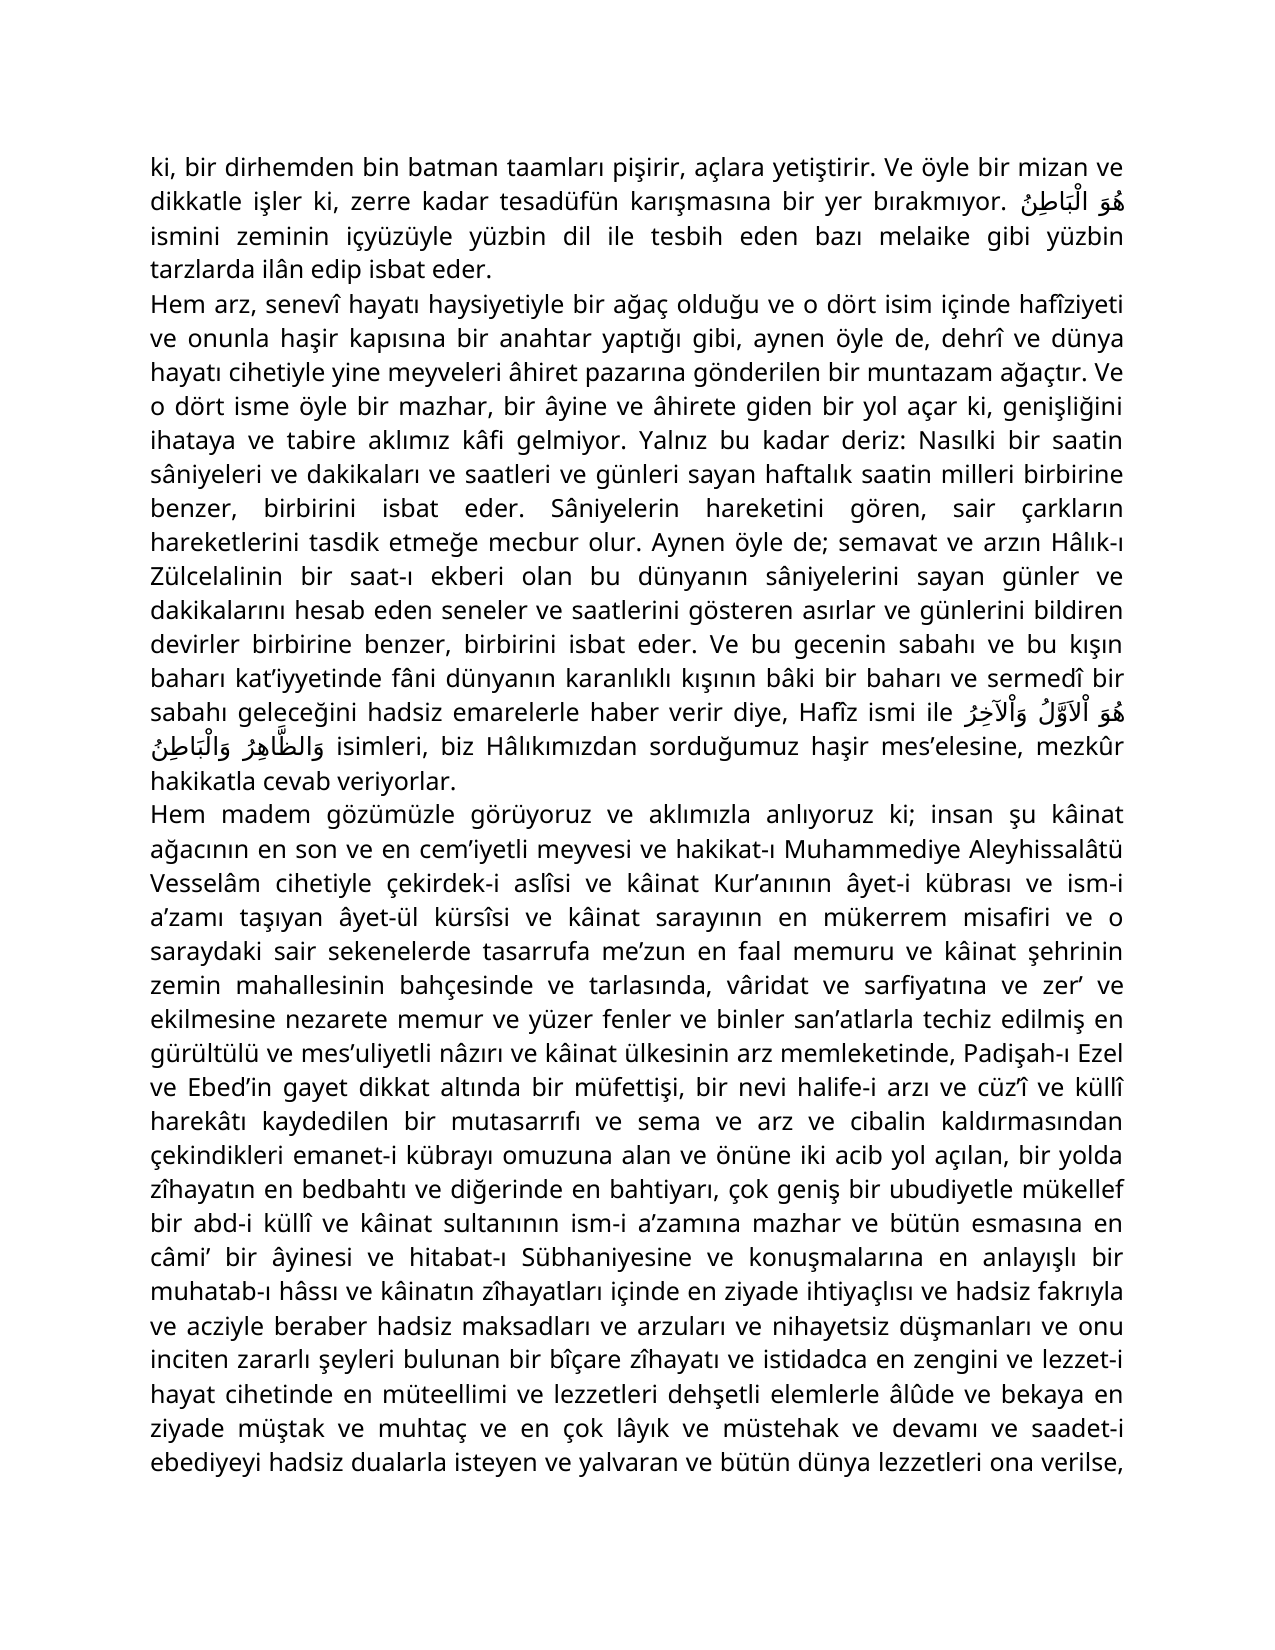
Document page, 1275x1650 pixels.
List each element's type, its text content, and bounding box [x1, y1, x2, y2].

text Hem madem gözümüzle görüyoruz ve aklımızla anlıyoruz ki; insan şu kâinat ağacının en son ve en cem’iyetli meyvesi ve hakikat-ı Muhammediye Aleyhissalâtü Vesselâm cihetiyle çekirdek-i aslîsi ve kâinat Kur’anının âyet-i kübrası ve ism-i a’zamı taşıyan âyet-ül kürsîsi ve kâinat sarayının en mükerrem misafiri ve o saraydaki sair sekenelerde tasarrufa me’zun en faal memuru ve kâinat şehrinin zemin mahallesinin bahçesinde ve tarlasında, vâridat ve sarfiyatına ve zer’ ve ekilmesine nezarete memur ve yüzer fenler ve binler san’atlarla techiz edilmiş en gürültülü ve mes’uliyetli nâzırı ve kâinat ülkesinin arz memleketinde, Padişah-ı Ezel ve Ebed’in gayet dikkat altında bir müfettişi, bir nevi halife-i arzı ve cüz’î ve küllî harekâtı kaydedilen bir mutasarrıfı ve sema ve arz ve cibalin kaldırmasından çekindikleri emanet-i kübrayı omuzuna alan ve önüne iki acib yol açılan, bir yolda zîhayatın en bedbahtı ve diğerinde en bahtiyarı, çok geniş bir ubudiyetle mükellef bir abd-i küllî ve kâinat sultanının ism-i a’zamına mazhar ve bütün esmasına en câmi’ bir âyinesi ve hitabat-ı Sübhaniyesine ve konuşmalarına en anlayışlı bir muhatab-ı hâssı ve kâinatın zîhayatları içinde en ziyade ihtiyaçlısı ve hadsiz fakrıyla ve acziyle beraber hadsiz maksadları ve arzuları ve nihayetsiz düşmanları ve onu inciten zararlı şeyleri bulunan bir bîçare zîhayatı ve istidadca en zengini ve lezzet-i hayat cihetinde en müteellimi ve lezzetleri dehşetli elemlerle âlûde ve bekaya en ziyade müştak ve muhtaç ve en çok lâyık ve müstehak ve devamı ve saadet-i ebediyeyi hadsiz dualarla isteyen ve yalvaran ve bütün dünya lezzetleri ona verilse, [150, 797, 1125, 1478]
text Hem arz, senevî hayatı haysiyetiyle bir ağaç olduğu ve o dört isim içinde hafîziyeti ve onunla haşir kapısına bir anahtar yaptığı gibi, aynen öyle de, dehrî ve dünya hayatı cihetiyle yine meyveleri âhiret pazarına gönderilen bir muntazam ağaçtır. Ve o dört isme öyle bir mazhar, bir âyine ve âhirete giden bir yol açar ki, genişliğini ihataya ve tabire aklımız kâfi gelmiyor. Yalnız bu kadar deriz: Nasılki bir saatin sâniyeleri ve dakikaları ve saatleri ve günleri sayan haftalık saatin milleri birbirine benzer, birbirini isbat eder. Sâniyelerin hareketini gören, sair çarkların hareketlerini tasdik etmeğe mecbur olur. Aynen öyle de; semavat ve arzın Hâlık-ı Zülcelalinin bir saat-ı ekberi olan bu dünyanın sâniyelerini sayan günler ve dakikalarını hesab eden seneler ve saatlerini gösteren asırlar ve günlerini bildiren devirler birbirine benzer, birbirini isbat eder. Ve bu gecenin sabahı ve bu kışın baharı kat’iyyetinde fâni dünyanın karanlıklı kışının bâki bir baharı ve sermedî bir sabahı geleceğini hadsiz emarelerle haber verir diye, Hafîz ismi ile هُوَ اْلاَوَّلُ وَاْلآخِرُ وَالظَّاهِرُ وَالْبَاطِنُ isimleri, biz Hâlıkımızdan sorduğumuz haşir mes’elesine, mezkûr hakikatla cevab veriyorlar. [150, 286, 1125, 797]
text Bu haşmetli ağacın bâtını ise, hadsiz ve hesaba gelmez muntazam makineleri ve mizanlı fabrikaları kemal-i dikkat ve intizamla işlettiren öyle bir kazan ve tezgâhtır ki, bir dirhemden bin batman taamları pişirir, açlara yetiştirir. Ve öyle bir mizan ve dikkatle işler ki, zerre kadar tesadüfün karışmasına bir yer bırakmıyor. هُوَ الْبَاطِنُ ismini zeminin içyüzüyle yüzbin dil ile tesbih eden bazı melaike gibi yüzbin tarzlarda ilân edip isbat eder. [150, 150, 1125, 286]
